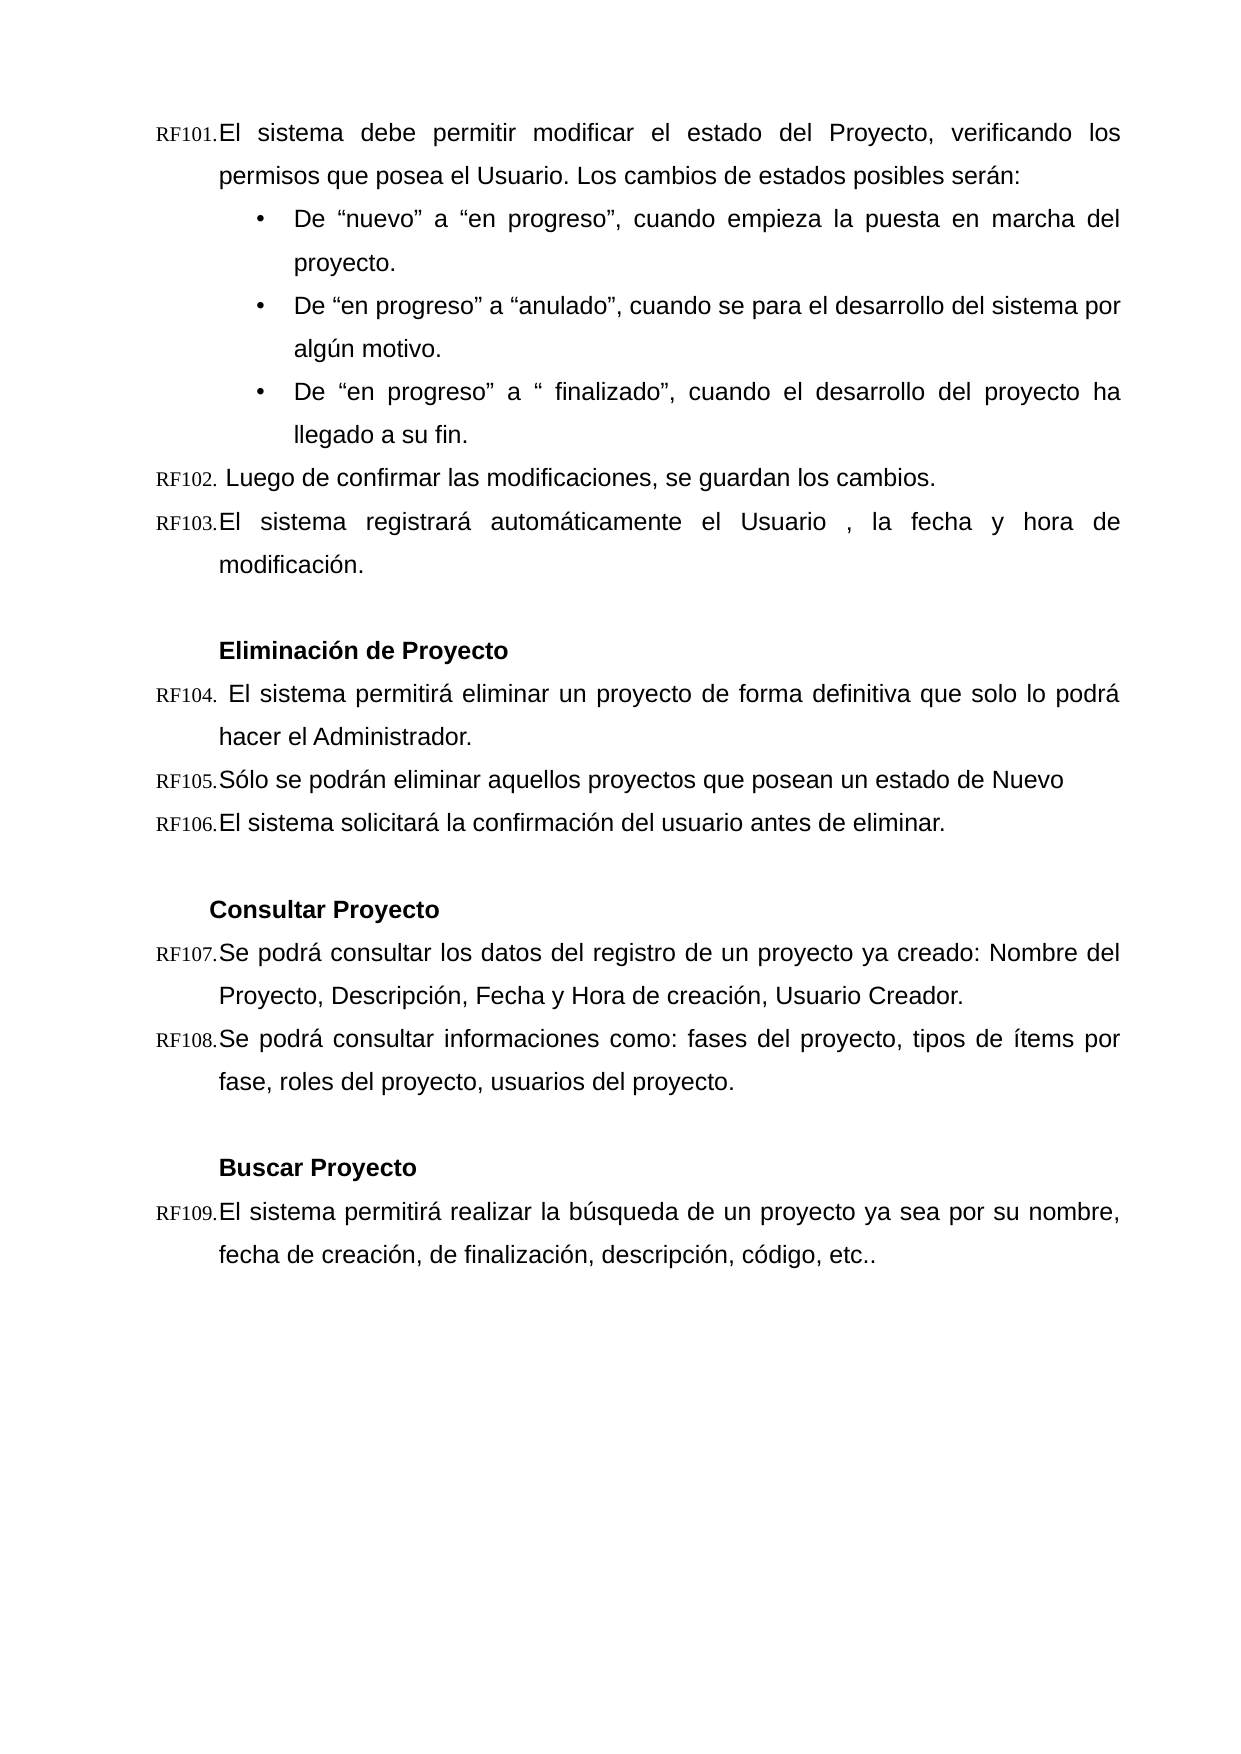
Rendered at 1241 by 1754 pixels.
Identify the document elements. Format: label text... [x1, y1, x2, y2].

list De “en progreso” a “ finalizado”, cuando el desarrollo del proyecto ha llegado a su fin. [256, 377, 1122, 449]
list El sistema debe permitir modificar el estado del Proyecto, verificando los permisos que posea el Usuario. Los cambios de estados posibles serán: [156, 118, 1122, 190]
list De “en progreso” a “anulado”, cuando se para el desarrollo del sistema por algún motivo. [256, 291, 1122, 363]
list El sistema solicitará la confirmación del usuario antes de eliminar. [156, 808, 1122, 837]
list Eliminación de Proyecto [156, 636, 1122, 665]
list De “nuevo” a “en progreso”, cuando empieza la puesta en marcha del proyecto. [256, 204, 1122, 276]
list El sistema permitirá eliminar un proyecto de forma definitiva que solo lo podrá hacer el Administrador. [156, 679, 1122, 751]
list Sólo se podrán eliminar aquellos proyectos que posean un estado de Nuevo [156, 765, 1122, 794]
list Se podrá consultar los datos del registro de un proyecto ya creado: Nombre del Proyecto, Descripción, Fecha y Hora de creación, Usuario Creador. [156, 938, 1122, 1010]
list Se podrá consultar informaciones como: fases del proyecto, tipos de ítems por fase, roles del proyecto, usuarios del proyecto. [156, 1024, 1122, 1096]
list El sistema registrará automáticamente el Usuario , la fecha y hora de modificación. [156, 507, 1122, 578]
list Buscar Proyecto [156, 1153, 1122, 1182]
list Luego de confirmar las modificaciones, se guardan los cambios. [156, 463, 1122, 492]
text Consultar Proyecto [118, 895, 1122, 923]
list El sistema permitirá realizar la búsqueda de un proyecto ya sea por su nombre, fecha de creación, de finalización, descripción, código, etc.. [156, 1197, 1122, 1268]
